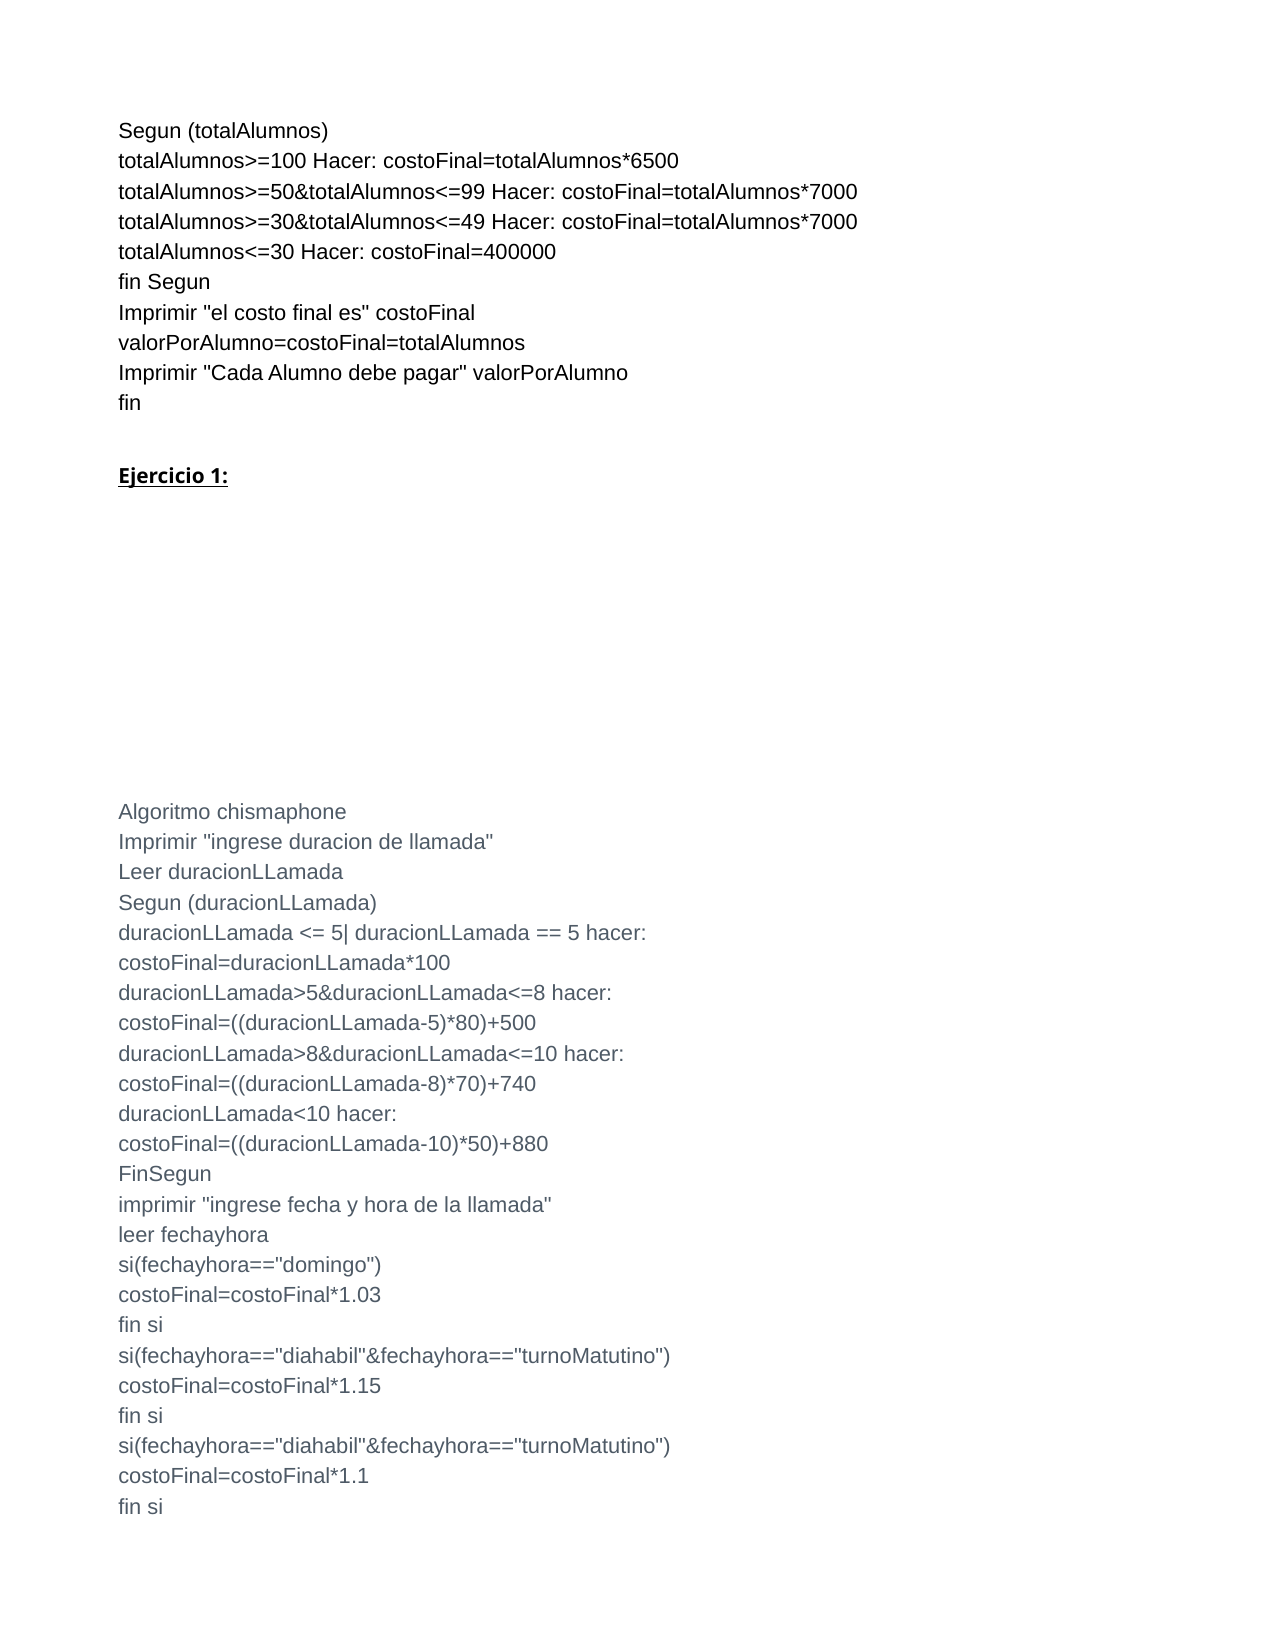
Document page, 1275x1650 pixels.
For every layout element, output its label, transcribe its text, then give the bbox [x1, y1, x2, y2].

text Algoritmo chismaphone Imprimir "ingrese duracion de llamada" Leer duracionLLamada Segun (duracionLLamada) duracionLLamada <= 5| duracionLLamada == 5 hacer: costoFinal=duracionLLamada*100 duracionLLamada>5&duracionLLamada<=8 hacer: costoFinal=((duracionLLamada-5)*80)+500 duracionLLamada>8&duracionLLamada<=10 hacer: costoFinal=((duracionLLamada-8)*70)+740 duracionLLamada<10 hacer: costoFinal=((duracionLLamada-10)*50)+880 FinSegun imprimir "ingrese fecha y hora de la llamada" leer fechayhora si(fechayhora=="domingo") costoFinal=costoFinal*1.03 fin si si(fechayhora=="diahabil"&fechayhora=="turnoMatutino") costoFinal=costoFinal*1.15 fin si si(fechayhora=="diahabil"&fechayhora=="turnoMatutino") costoFinal=costoFinal*1.1 fin si [118, 799, 1157, 1519]
text Segun (totalAlumnos) totalAlumnos>=100 Hacer: costoFinal=totalAlumnos*6500 totalAlumnos>=50&totalAlumnos<=99 Hacer: costoFinal=totalAlumnos*7000 totalAlumnos>=30&totalAlumnos<=49 Hacer: costoFinal=totalAlumnos*7000 totalAlumnos<=30 Hacer: costoFinal=400000 fin Segun Imprimir "el costo final es" costoFinal valorPorAlumno=costoFinal=totalAlumnos Imprimir "Cada Alumno debe pagar" valorPorAlumno fin [118, 118, 1157, 415]
text Ejercicio 1: [118, 461, 1157, 490]
